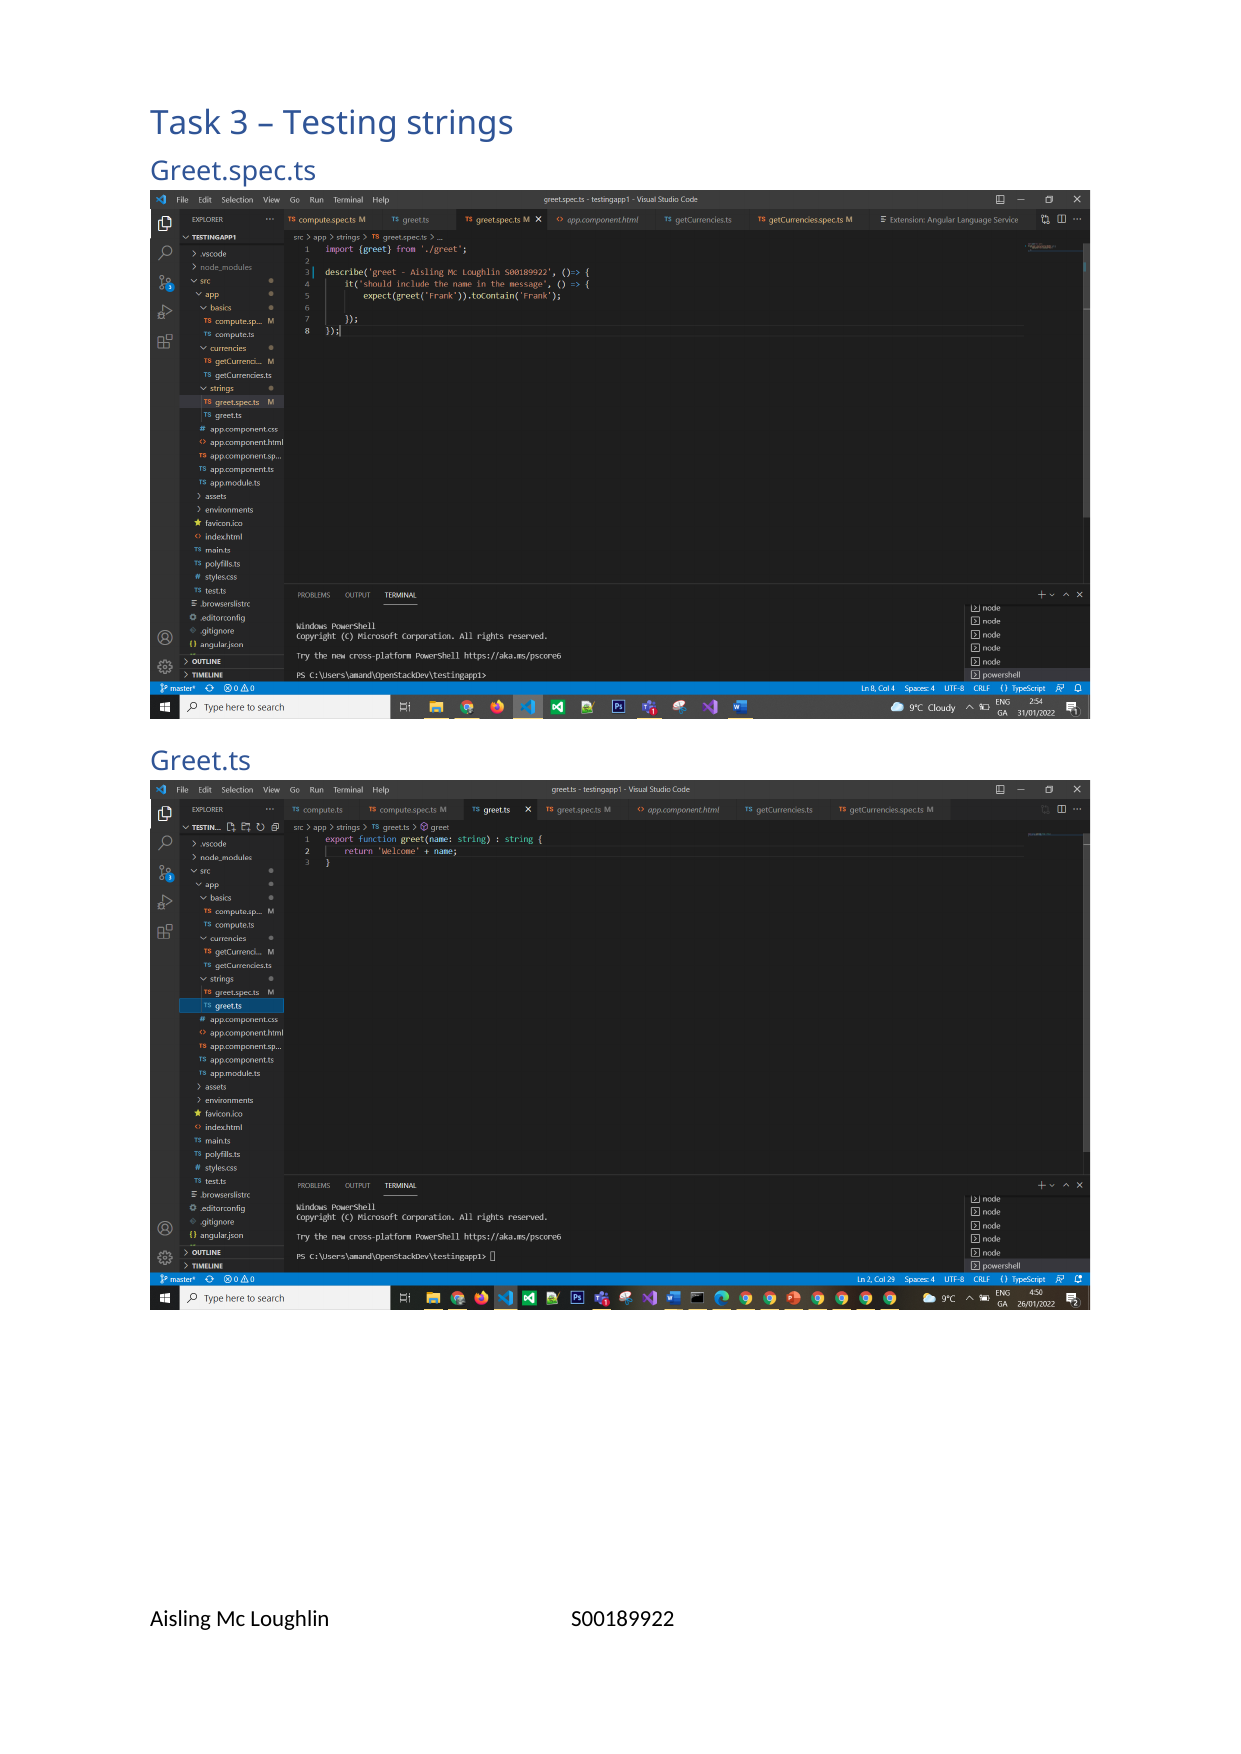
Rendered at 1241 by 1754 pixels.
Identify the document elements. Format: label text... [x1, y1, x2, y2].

subtitle Greet.ts [150, 741, 1090, 778]
subtitle Task 3 – Testing strings [150, 99, 1090, 144]
subtitle Greet.spec.ts [150, 151, 1090, 188]
